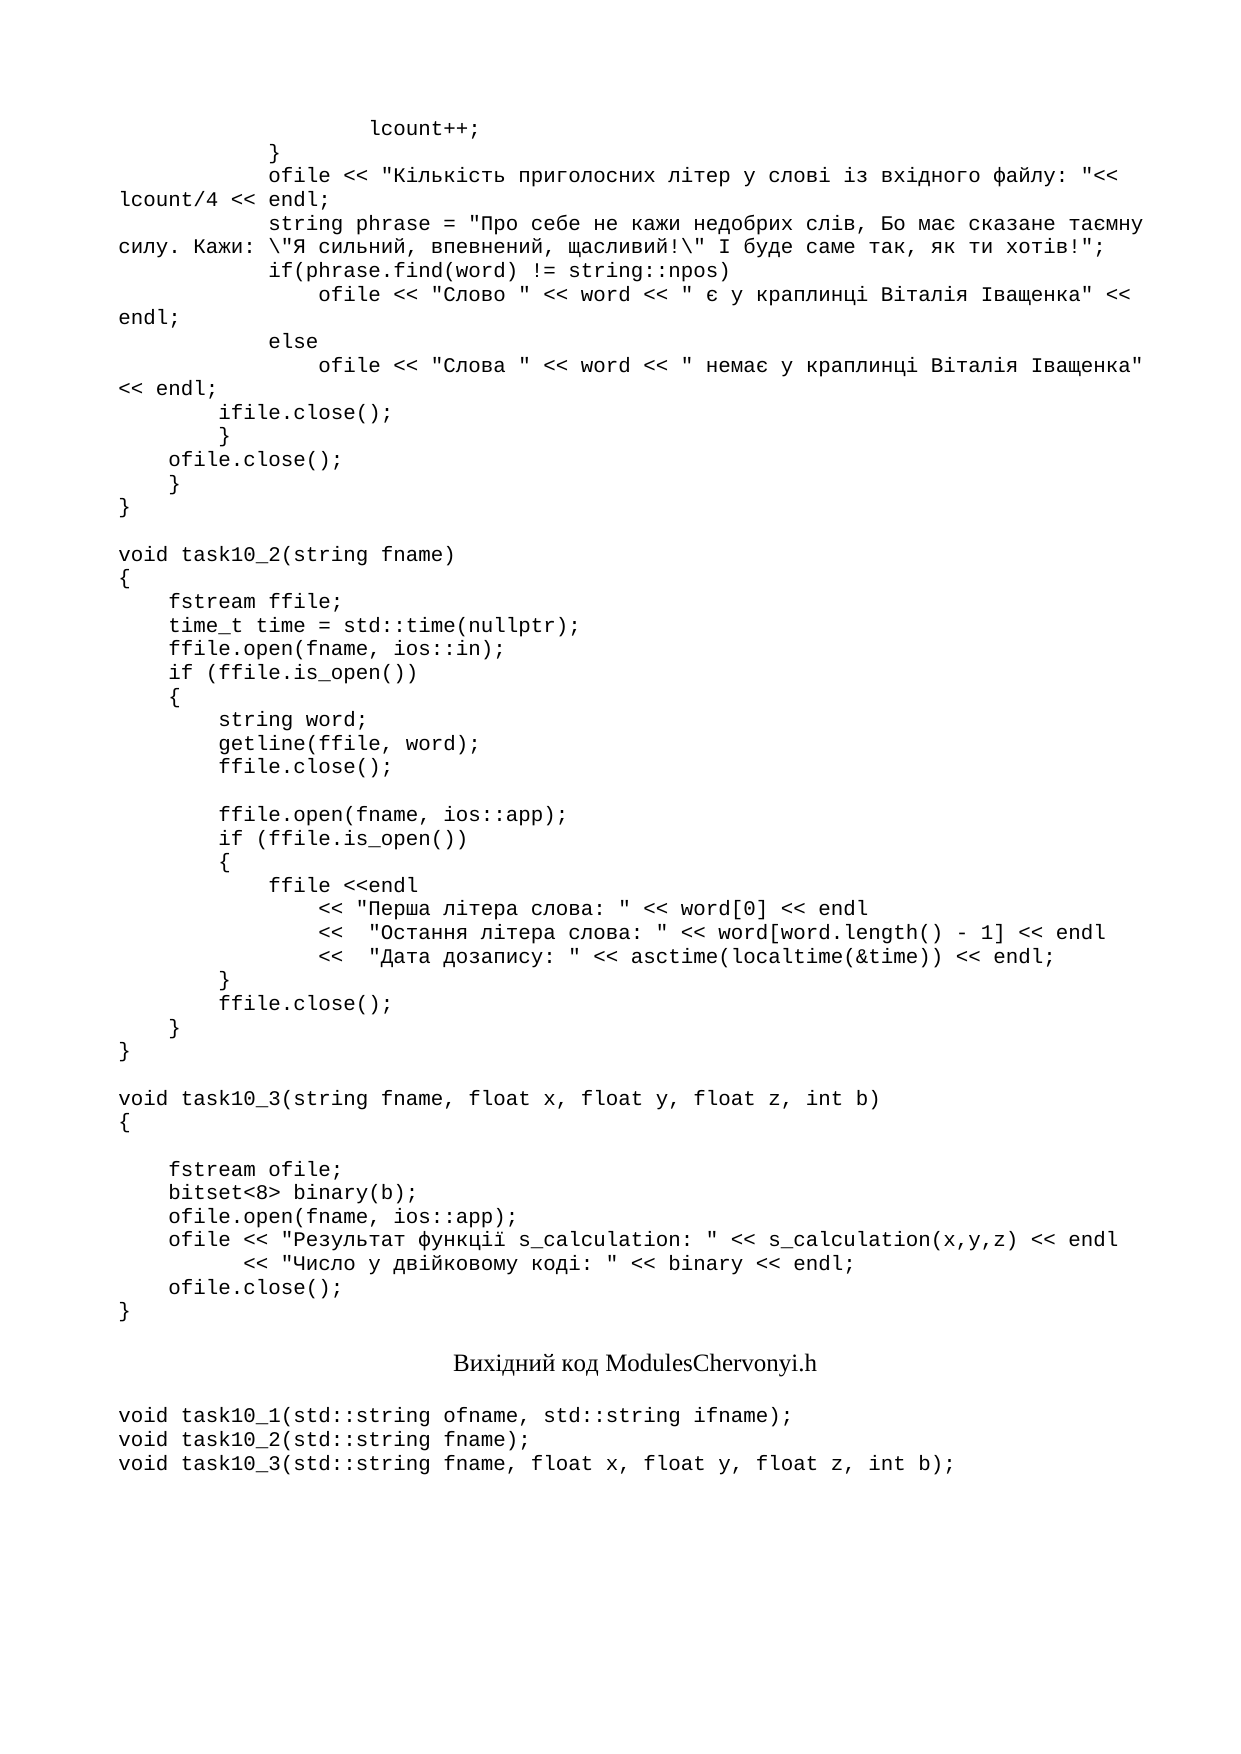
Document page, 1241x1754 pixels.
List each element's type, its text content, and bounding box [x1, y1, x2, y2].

text Вихідний код ModulesChervonyi.h [118, 1348, 1152, 1376]
text string word; [118, 709, 1152, 733]
text if (ffile.is_open()) [118, 827, 1152, 851]
text ofile << "Кількість приголосних літер у слові із вхідного файлу: "<< lcount/4 << endl; [118, 165, 1152, 213]
text } [118, 496, 1152, 520]
text } [118, 969, 1152, 993]
text ofile.close(); [118, 1277, 1152, 1300]
text bitset<8> binary(b); [118, 1182, 1152, 1206]
text ofile.open(fname, ios::app); [118, 1206, 1152, 1229]
text { [118, 851, 1152, 875]
text ffile.open(fname, ios::in); [118, 638, 1152, 662]
text fstream ofile; [118, 1158, 1152, 1182]
text { [118, 567, 1152, 591]
text fstream ffile; [118, 591, 1152, 615]
text } [118, 1017, 1152, 1040]
text } [118, 142, 1152, 165]
text { [118, 1111, 1152, 1135]
text << "Остання літера слова: " << word[word.length() - 1] << endl [118, 922, 1152, 946]
text } [118, 1300, 1152, 1324]
text ffile.close(); [118, 993, 1152, 1017]
text ofile << "Слова " << word << " немає у краплинці Віталія Іващенка" << endl; [118, 354, 1152, 402]
text getline(ffile, word); [118, 733, 1152, 757]
text if(phrase.find(word) != string::npos) [118, 260, 1152, 284]
text ofile.close(); [118, 449, 1152, 473]
text ffile.close(); [118, 757, 1152, 780]
text void task10_3(string fname, float x, float y, float z, int b) [118, 1088, 1152, 1111]
text } [118, 473, 1152, 496]
text ofile << "Результат функції s_calculation: " << s_calculation(x,y,z) << endl [118, 1229, 1152, 1253]
text time_t time = std::time(nullptr); [118, 615, 1152, 638]
text << "Перша літера слова: " << word[0] << endl [118, 898, 1152, 922]
text if (ffile.is_open()) [118, 662, 1152, 686]
text void task10_1(std::string ofname, std::string ifname); [118, 1405, 1152, 1429]
text lcount++; [118, 118, 1152, 142]
text else [118, 331, 1152, 354]
text ffile.open(fname, ios::app); [118, 804, 1152, 827]
text ofile << "Слово " << word << " є у краплинці Віталія Іващенка" << endl; [118, 284, 1152, 331]
text void task10_2(string fname) [118, 544, 1152, 567]
text void task10_2(std::string fname); [118, 1429, 1152, 1452]
text { [118, 686, 1152, 709]
text void task10_3(std::string fname, float x, float y, float z, int b); [118, 1452, 1152, 1476]
text string phrase = "Про себе не кажи недобрих слів, Бо має сказане таємну силу. Кажи: \"Я сильний, впевнений, щасливий!\" І буде саме так, як ти хотів!"; [118, 213, 1152, 260]
text << "Дата дозапису: " << asctime(localtime(&time)) << endl; [118, 946, 1152, 969]
text } [118, 1040, 1152, 1064]
text } [118, 426, 1152, 449]
text ifile.close(); [118, 402, 1152, 426]
text ffile <<endl [118, 875, 1152, 898]
text << "Число у двійковому коді: " << binary << endl; [118, 1253, 1152, 1277]
